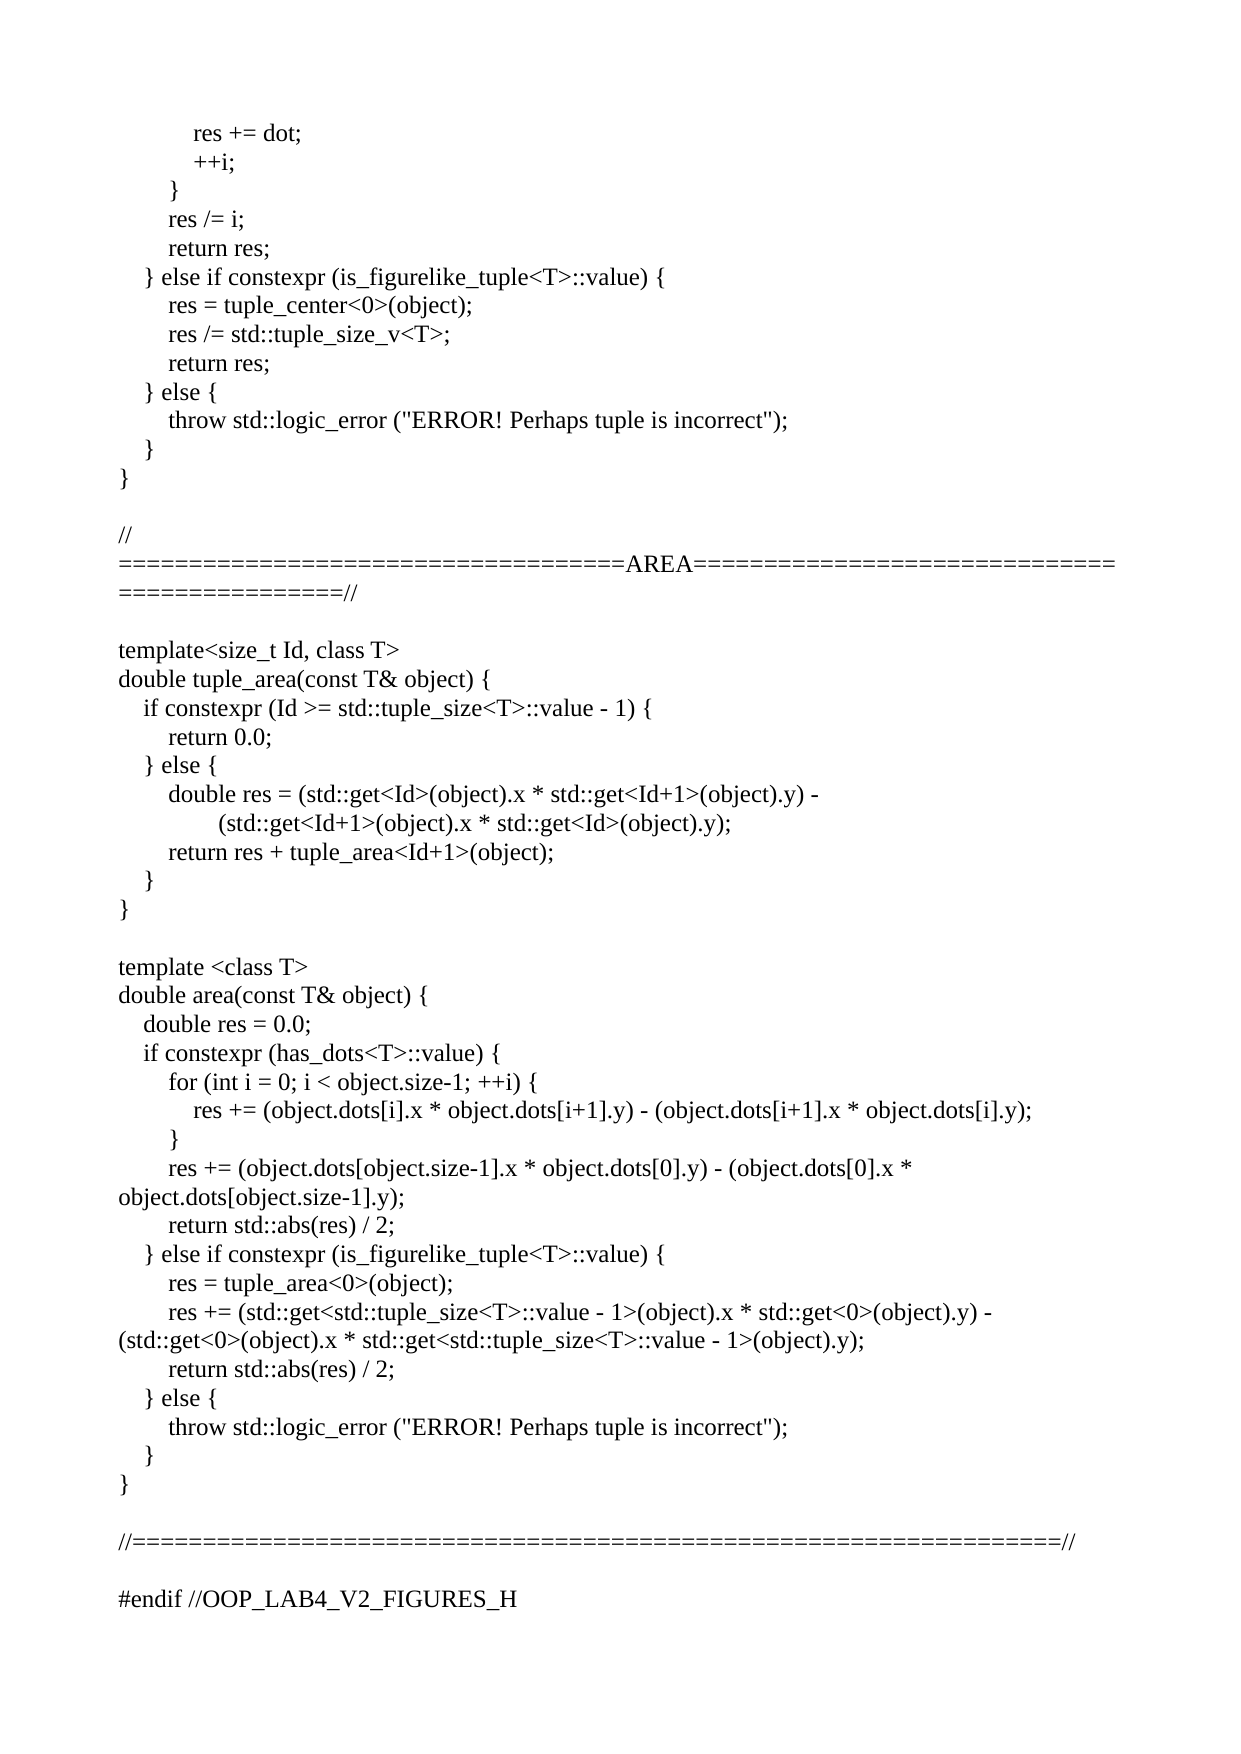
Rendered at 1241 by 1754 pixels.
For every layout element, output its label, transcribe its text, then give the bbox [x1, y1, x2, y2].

text res = tuple_area<0>(object); [118, 1268, 1122, 1297]
text } else { [118, 751, 1122, 779]
text res += (std::get<std::tuple_size<T>::value - 1>(object).x * std::get<0>(object).y) - (std::get<0>(object).x * std::get<std::tuple_size<T>::value - 1>(object).y); [118, 1297, 1122, 1354]
text template <class T> [118, 952, 1122, 981]
text res += (object.dots[i].x * object.dots[i+1].y) - (object.dots[i+1].x * object.dots[i].y); [118, 1096, 1122, 1124]
text return 0.0; [118, 722, 1122, 751]
text res /= i; [118, 204, 1122, 233]
text res /= std::tuple_size_v<T>; [118, 319, 1122, 348]
text res = tuple_center<0>(object); [118, 291, 1122, 319]
text return res; [118, 348, 1122, 377]
text //====================================AREA==============================================// [118, 521, 1122, 607]
text template<size_t Id, class T> [118, 636, 1122, 664]
text res += dot; [118, 118, 1122, 147]
text } else { [118, 1383, 1122, 1412]
text throw std::logic_error ("ERROR! Perhaps tuple is incorrect"); [118, 1412, 1122, 1441]
text double area(const T& object) { [118, 981, 1122, 1009]
text } [118, 434, 1122, 463]
text } [118, 866, 1122, 894]
text } [118, 463, 1122, 492]
text (std::get<Id+1>(object).x * std::get<Id>(object).y); [118, 808, 1122, 837]
text #endif //OOP_LAB4_V2_FIGURES_H [118, 1584, 1122, 1613]
text for (int i = 0; i < object.size-1; ++i) { [118, 1067, 1122, 1096]
text return std::abs(res) / 2; [118, 1354, 1122, 1383]
text throw std::logic_error ("ERROR! Perhaps tuple is incorrect"); [118, 406, 1122, 434]
text } [118, 176, 1122, 204]
text double res = 0.0; [118, 1009, 1122, 1038]
text } else if constexpr (is_figurelike_tuple<T>::value) { [118, 1239, 1122, 1268]
text } [118, 894, 1122, 923]
text double res = (std::get<Id>(object).x * std::get<Id+1>(object).y) - [118, 779, 1122, 808]
text return std::abs(res) / 2; [118, 1211, 1122, 1239]
text return res + tuple_area<Id+1>(object); [118, 837, 1122, 866]
text } else { [118, 377, 1122, 406]
text } [118, 1469, 1122, 1498]
text if constexpr (has_dots<T>::value) { [118, 1038, 1122, 1067]
text //==================================================================// [118, 1527, 1122, 1556]
text return res; [118, 233, 1122, 262]
text res += (object.dots[object.size-1].x * object.dots[0].y) - (object.dots[0].x * object.dots[object.size-1].y); [118, 1153, 1122, 1211]
text if constexpr (Id >= std::tuple_size<T>::value - 1) { [118, 693, 1122, 722]
text ++i; [118, 147, 1122, 176]
text double tuple_area(const T& object) { [118, 664, 1122, 693]
text } [118, 1441, 1122, 1469]
text } else if constexpr (is_figurelike_tuple<T>::value) { [118, 262, 1122, 291]
text } [118, 1124, 1122, 1153]
